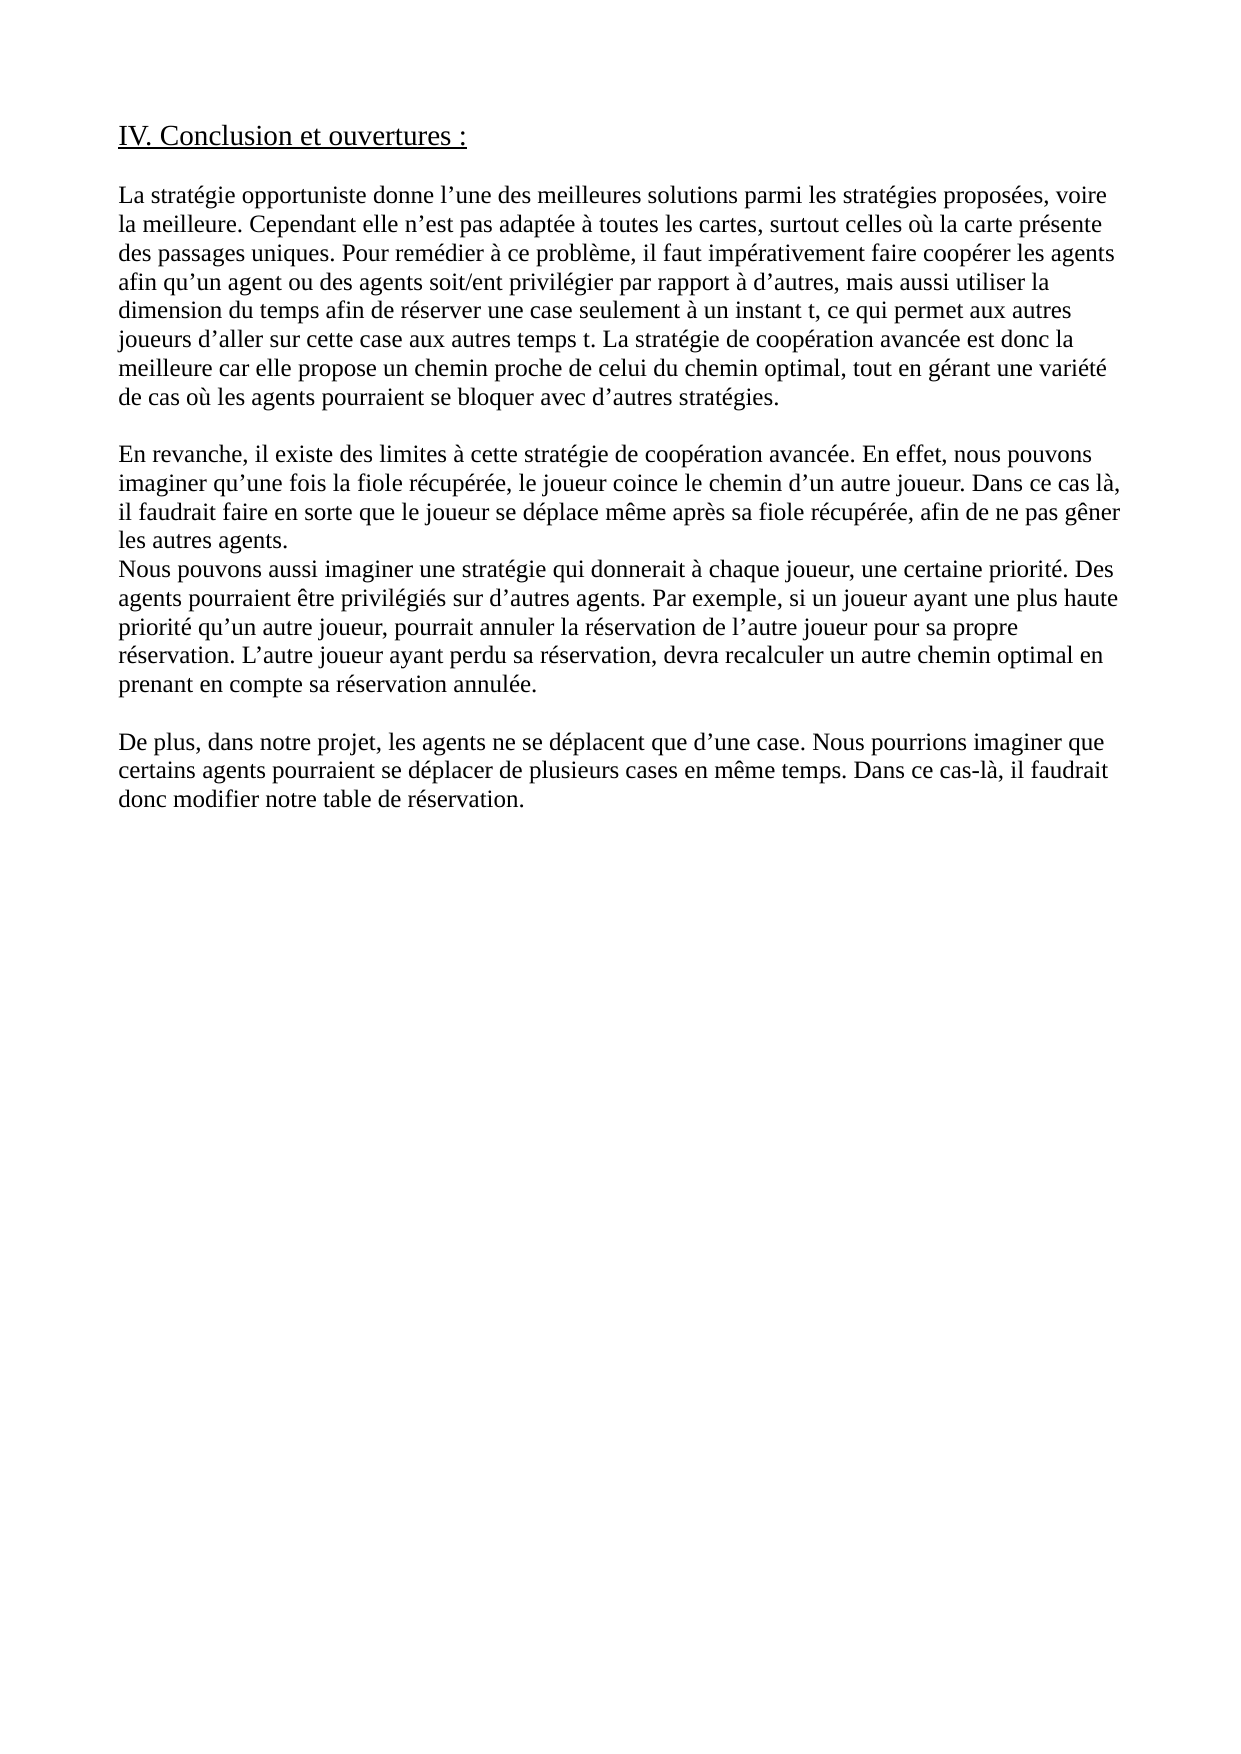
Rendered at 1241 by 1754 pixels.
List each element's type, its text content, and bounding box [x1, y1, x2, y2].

text La stratégie opportuniste donne l’une des meilleures solutions parmi les stratégies proposées, voire la meilleure. Cependant elle n’est pas adaptée à toutes les cartes, surtout celles où la carte présente des passages uniques. Pour remédier à ce problème, il faut impérativement faire coopérer les agents afin qu’un agent ou des agents soit/ent privilégier par rapport à d’autres, mais aussi utiliser la dimension du temps afin de réserver une case seulement à un instant t, ce qui permet aux autres joueurs d’aller sur cette case aux autres temps t. La stratégie de coopération avancée est donc la meilleure car elle propose un chemin proche de celui du chemin optimal, tout en gérant une variété de cas où les agents pourraient se bloquer avec d’autres stratégies. [118, 180, 1122, 410]
text De plus, dans notre projet, les agents ne se déplacent que d’une case. Nous pourrions imaginer que certains agents pourraient se déplacer de plusieurs cases en même temps. Dans ce cas-là, il faudrait donc modifier notre table de réservation. [118, 727, 1122, 813]
text IV. Conclusion et ouvertures : [118, 118, 1122, 152]
text En revanche, il existe des limites à cette stratégie de coopération avancée. En effet, nous pouvons imaginer qu’une fois la fiole récupérée, le joueur coince le chemin d’un autre joueur. Dans ce cas là, il faudrait faire en sorte que le joueur se déplace même après sa fiole récupérée, afin de ne pas gêner les autres agents. [118, 439, 1122, 554]
text Nous pouvons aussi imaginer une stratégie qui donnerait à chaque joueur, une certaine priorité. Des agents pourraient être privilégiés sur d’autres agents. Par exemple, si un joueur ayant une plus haute priorité qu’un autre joueur, pourrait annuler la réservation de l’autre joueur pour sa propre réservation. L’autre joueur ayant perdu sa réservation, devra recalculer un autre chemin optimal en prenant en compte sa réservation annulée. [118, 554, 1122, 698]
